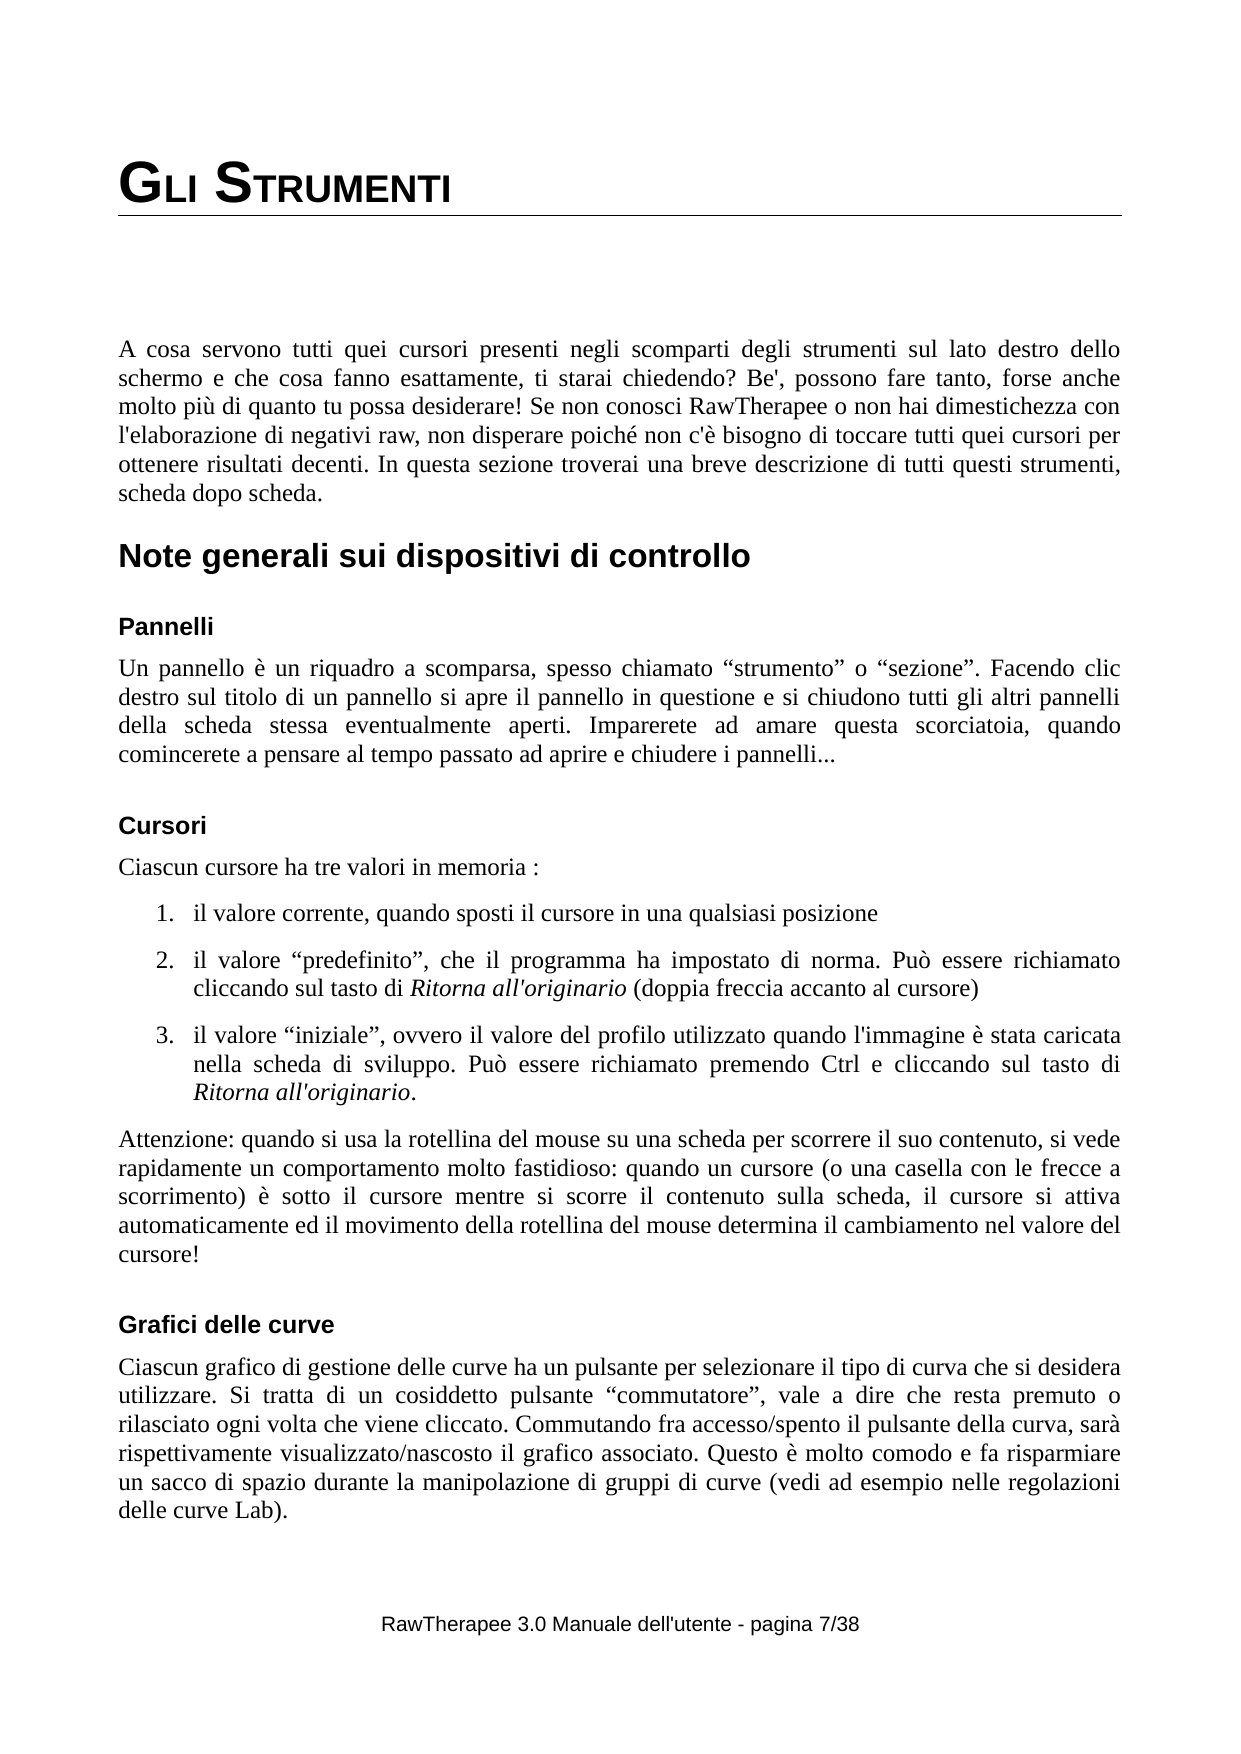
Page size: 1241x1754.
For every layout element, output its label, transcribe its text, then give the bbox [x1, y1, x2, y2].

text Un pannello è un riquadro a scomparsa, spesso chiamato “strumento” o “sezione”. Facendo clic destro sul titolo di un pannello si apre il pannello in questione e si chiudono tutti gli altri pannelli della scheda stessa eventualmente aperti. Imparerete ad amare questa scorciatoia, quando comincerete a pensare al tempo passato ad aprire e chiudere i pannelli... [118, 653, 1122, 768]
subtitle Cursori [118, 811, 1122, 839]
text A cosa servono tutti quei cursori presenti negli scomparti degli strumenti sul lato destro dello schermo e che cosa fanno esattamente, ti starai chiedendo? Be', possono fare tanto, forse anche molto più di quanto tu possa desiderare! Se non conosci RawTherapee o non hai dimestichezza con l'elaborazione di negativi raw, non disperare poiché non c'è bisogno di toccare tutti quei cursori per ottenere risultati decenti. In questa sezione troverai una breve descrizione di tutti questi strumenti, scheda dopo scheda. [118, 334, 1122, 506]
list il valore corrente, quando sposti il cursore in una qualsiasi posizione [156, 898, 1122, 927]
list il valore “predefinito”, che il programma ha impostato di norma. Può essere richiamato cliccando sul tasto di Ritorna all'originario (doppia freccia accanto al cursore) [156, 945, 1122, 1002]
text Ciascun grafico di gestione delle curve ha un pulsante per selezionare il tipo di curva che si desidera utilizzare. Si tratta di un cosiddetto pulsante “commutatore”, vale a dire che resta premuto o rilasciato ogni volta che viene cliccato. Commutando fra accesso/spento il pulsante della curva, sarà rispettivamente visualizzato/nascosto il grafico associato. Questo è molto comodo e fa risparmiare un sacco di spazio durante la manipolazione di gruppi di curve (vedi ad esempio nelle regolazioni delle curve Lab). [118, 1352, 1122, 1524]
list il valore “iniziale”, ovvero il valore del profilo utilizzato quando l'immagine è stata caricata nella scheda di sviluppo. Può essere richiamato premendo Ctrl e cliccando sul tasto di Ritorna all'originario. [156, 1020, 1122, 1106]
subtitle Pannelli [118, 612, 1122, 640]
text Ciascun cursore ha tre valori in memoria : [118, 852, 1122, 881]
subtitle Grafici delle curve [118, 1310, 1122, 1339]
subtitle Gli Strumenti [118, 148, 1122, 215]
text Attenzione: quando si usa la rotellina del mouse su una scheda per scorrere il suo contenuto, si vede rapidamente un comportamento molto fastidioso: quando un cursore (o una casella con le frecce a scorrimento) è sotto il cursore mentre si scorre il contenuto sulla scheda, il cursore si attiva automaticamente ed il movimento della rotellina del mouse determina il cambiamento nel valore del cursore! [118, 1124, 1122, 1268]
subtitle Note generali sui dispositivi di controllo [118, 536, 1122, 574]
